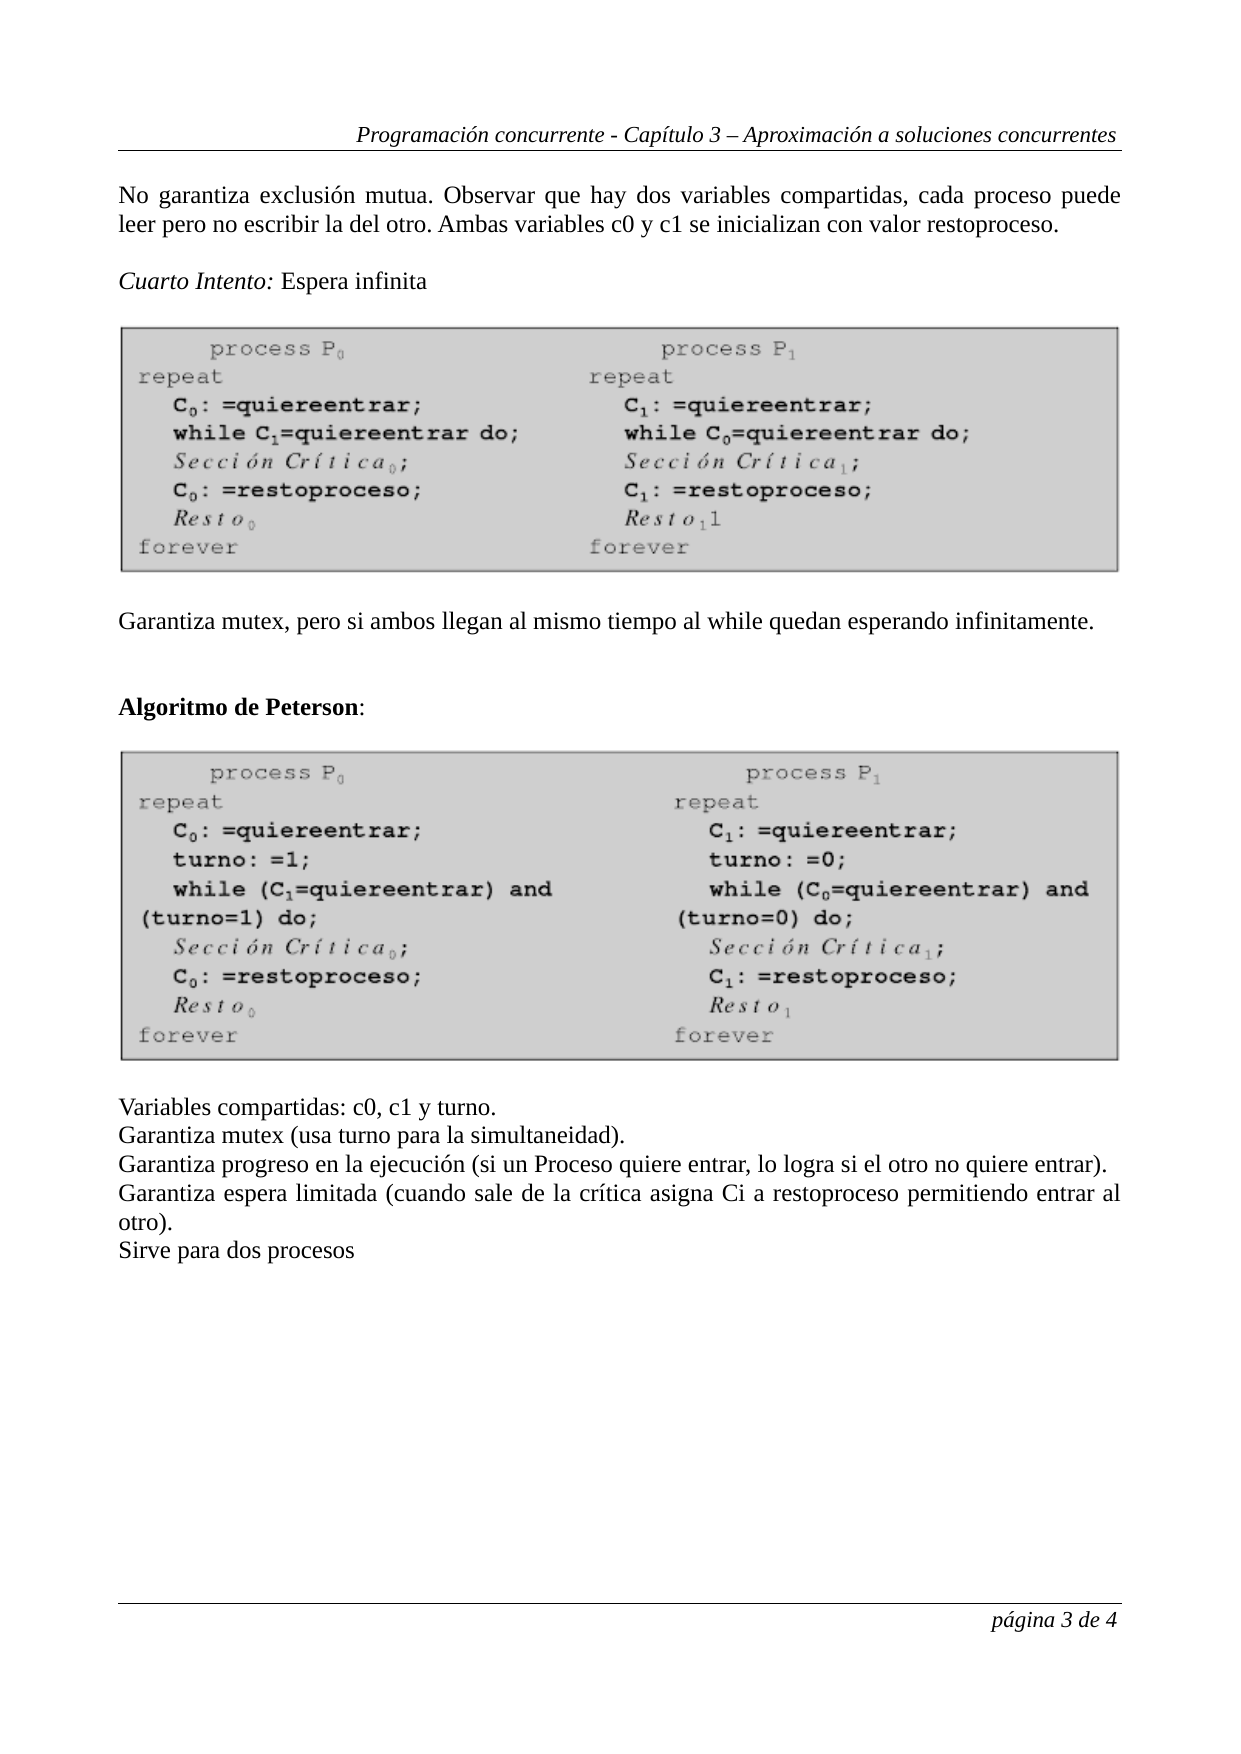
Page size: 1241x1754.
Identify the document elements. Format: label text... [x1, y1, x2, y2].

text Cuarto Intento: Espera infinita [118, 266, 1122, 295]
picture [118, 749, 1123, 1064]
text No garantiza exclusión mutua. Observar que hay dos variables compartidas, cada proceso puede leer pero no escribir la del otro. Ambas variables c0 y c1 se inicializan con valor restoproceso. [118, 180, 1122, 238]
text Variables compartidas: c0, c1 y turno. [118, 1092, 1122, 1121]
text Garantiza progreso en la ejecución (si un Proceso quiere entrar, lo logra si el otro no quiere entrar). [118, 1149, 1122, 1178]
text Garantiza mutex, pero si ambos llegan al mismo tiempo al while quedan esperando infinitamente. [118, 606, 1122, 634]
text Algoritmo de Peterson: [118, 692, 1122, 721]
text Sirve para dos procesos [118, 1236, 1122, 1264]
picture [118, 323, 1123, 577]
text Garantiza mutex (usa turno para la simultaneidad). [118, 1121, 1122, 1149]
text Garantiza espera limitada (cuando sale de la crítica asigna Ci a restoproceso permitiendo entrar al otro). [118, 1178, 1122, 1236]
